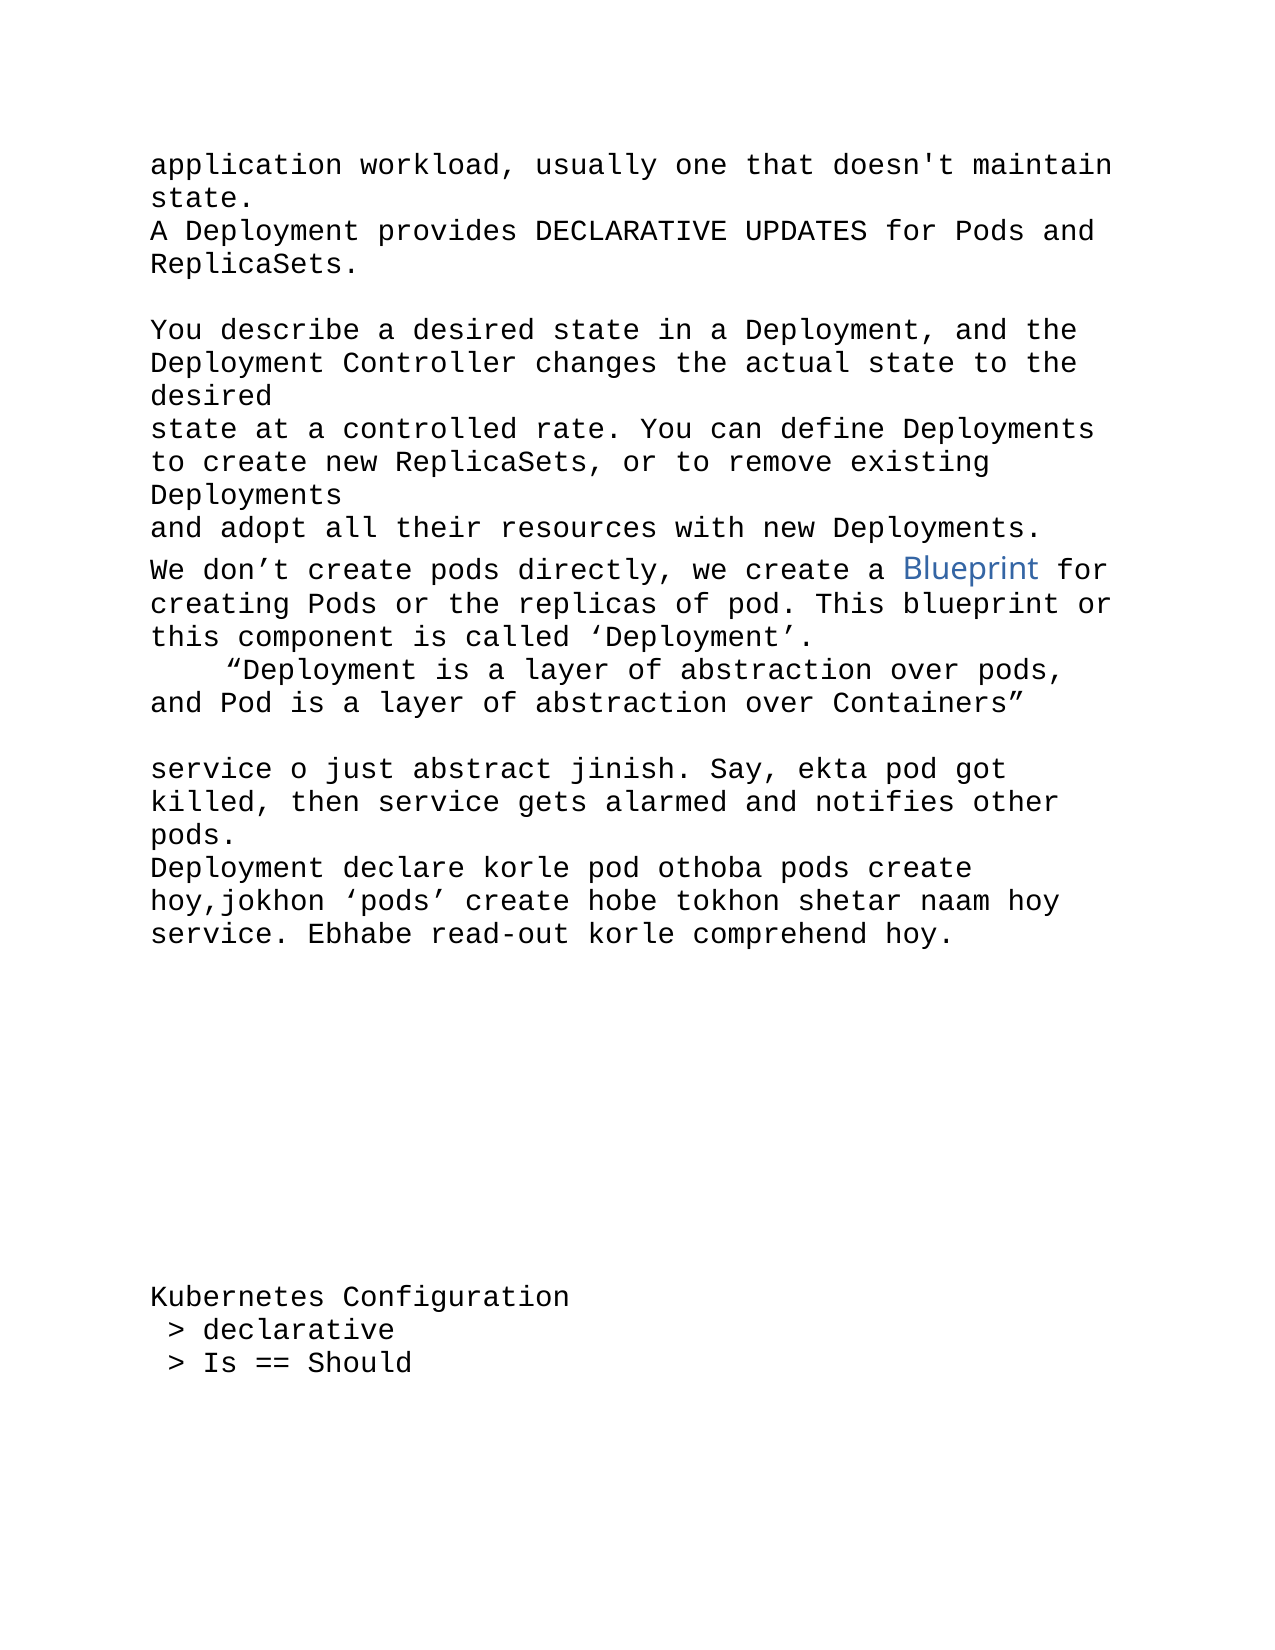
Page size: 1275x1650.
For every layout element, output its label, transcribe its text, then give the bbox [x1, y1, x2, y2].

text > Is == Should [150, 1348, 1125, 1381]
text application workload, usually one that doesn't maintain state. [150, 150, 1125, 216]
text and adopt all their resources with new Deployments. [150, 513, 1125, 546]
text > declarative [150, 1315, 1125, 1348]
text service o just abstract jinish. Say, ekta pod got killed, then service gets alarmed and notifies other pods. [150, 754, 1125, 853]
text “Deployment is a layer of abstraction over pods, and Pod is a layer of abstraction over Containers” [150, 655, 1125, 721]
text Deployment declare korle pod othoba pods create hoy,jokhon ‘pods’ create hobe tokhon shetar naam hoy service. Ebhabe read-out korle comprehend hoy. [150, 853, 1125, 952]
text A Deployment provides DECLARATIVE UPDATES for Pods and ReplicaSets. [150, 216, 1125, 282]
text We don’t create pods directly, we create a Blueprint for creating Pods or the replicas of pod. This blueprint or this component is called ‘Deployment’. [150, 546, 1125, 655]
text Kubernetes Configuration [150, 1282, 1125, 1315]
text state at a controlled rate. You can define Deployments to create new ReplicaSets, or to remove existing Deployments [150, 414, 1125, 513]
text You describe a desired state in a Deployment, and the Deployment Controller changes the actual state to the desired [150, 315, 1125, 414]
